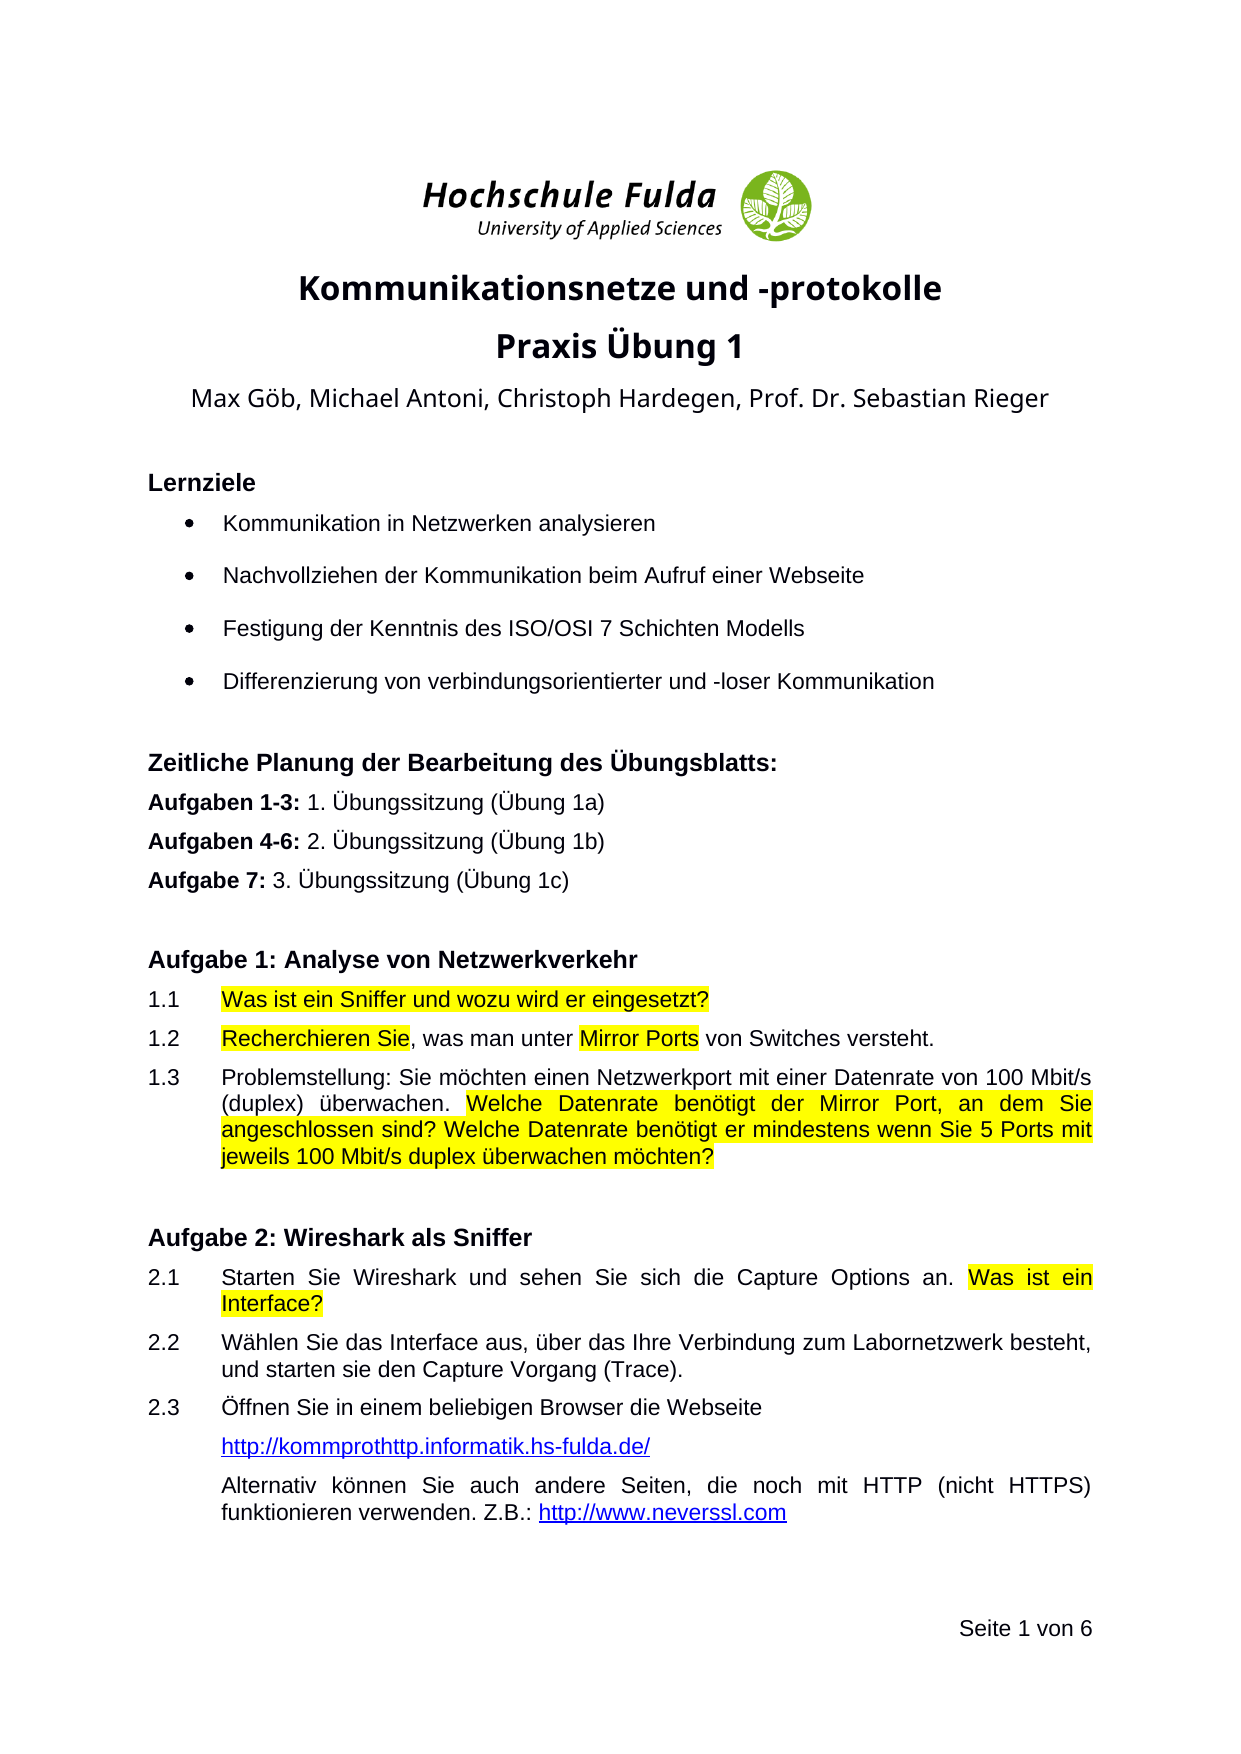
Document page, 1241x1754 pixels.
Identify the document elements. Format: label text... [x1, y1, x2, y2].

text 1.1 Was ist ein Sniffer und wozu wird er eingesetzt? [148, 986, 1093, 1012]
text Aufgabe 7: 3. Übungssitzung (Übung 1c) [148, 867, 1093, 893]
list Festigung der Kenntnis des ISO/OSI 7 Schichten Modells [185, 615, 1093, 641]
text Aufgaben 1-3: 1. Übungssitzung (Übung 1a) [148, 789, 1093, 816]
list Nachvollziehen der Kommunikation beim Aufruf einer Webseite [185, 562, 1093, 589]
text Aufgabe 2: Wireshark als Sniffer [148, 1223, 1093, 1251]
text 2.3 Öffnen Sie in einem beliebigen Browser die Webseite [148, 1394, 1093, 1421]
text Max Göb, Michael Antoni, Christoph Hardegen, Prof. Dr. Sebastian Rieger [148, 381, 1093, 415]
text 2.2 Wählen Sie das Interface aus, über das Ihre Verbindung zum Labornetzwerk besteht, und starten sie den Capture Vorgang (Trace). [148, 1329, 1093, 1382]
text 2.1 Starten Sie Wireshark und sehen Sie sich die Capture Options an. Was ist ein Interface? [148, 1264, 1093, 1317]
text Praxis Übung 1 [148, 323, 1093, 368]
list Differenzierung von verbindungsorientierter und -loser Kommunikation [185, 668, 1093, 694]
text Kommunikationsnetze und -protokolle [148, 265, 1093, 310]
list 1.2 Recherchieren Sie, was man unter Mirror Ports von Switches versteht. [148, 1025, 1093, 1051]
picture [417, 160, 823, 253]
text Zeitliche Planung der Bearbeitung des Übungsblatts: [148, 748, 1093, 777]
list Kommunikation in Netzwerken analysieren [185, 510, 1093, 536]
text Aufgaben 4-6: 2. Übungssitzung (Übung 1b) [148, 828, 1093, 854]
text 1.3 Problemstellung: Sie möchten einen Netzwerkport mit einer Datenrate von 100 Mbit/s (duplex) überwachen. Welche Datenrate benötigt der Mirror Port, an dem Sie angeschlossen sind? Welche Datenrate benötigt er mindestens wenn Sie 5 Ports mit jeweils 100 Mbit/s duplex überwachen möchten? [148, 1063, 1093, 1169]
text Alternativ können Sie auch andere Seiten, die noch mit HTTP (nicht HTTPS) funktionieren verwenden. Z.B.: http://www.neverssl.com [221, 1472, 1093, 1525]
text Aufgabe 1: Analyse von Netzwerkverkehr [148, 944, 1093, 973]
text Lernziele [148, 468, 1093, 497]
text http://kommprothttp.informatik.hs-fulda.de/ [221, 1433, 1093, 1459]
